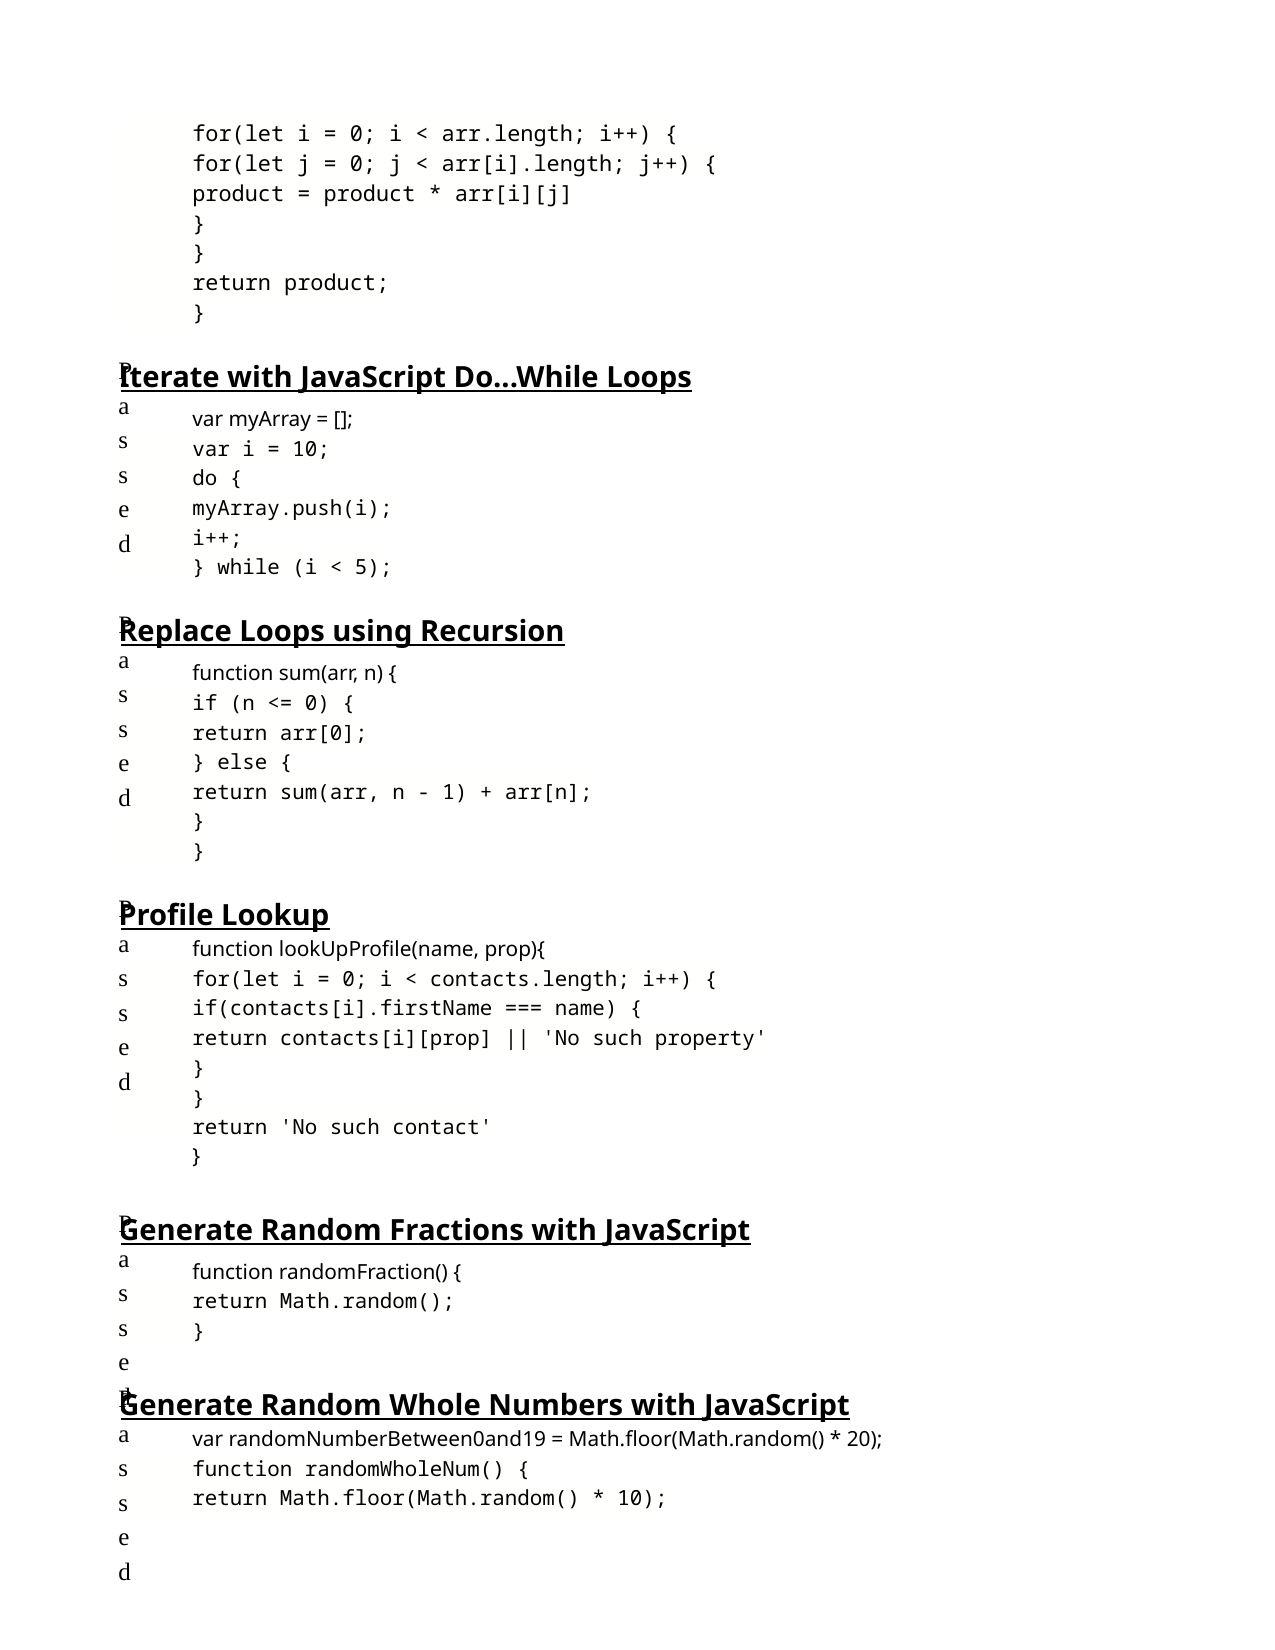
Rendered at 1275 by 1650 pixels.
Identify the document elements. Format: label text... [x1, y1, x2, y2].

text for(let j = 0; j < arr[i].length; j++) { [118, 148, 1157, 178]
text myArray.push(i); [121, 492, 1157, 522]
text function randomFraction() { [121, 1257, 1157, 1285]
text do { [121, 462, 1157, 492]
text } [121, 1315, 1157, 1345]
text } [118, 1141, 1157, 1169]
text Iterate with JavaScript Do...While Loops [121, 356, 1157, 396]
text } while (i < 5); [118, 551, 1157, 581]
text function sum(arr, n) { [121, 658, 1157, 687]
text return arr[0]; [121, 716, 1157, 746]
text } [118, 297, 1157, 327]
text function randomWholeNum() { [121, 1452, 1157, 1482]
text } [118, 805, 1157, 835]
text return product; [118, 267, 1157, 297]
text product = product * arr[i][j] [118, 178, 1157, 207]
text var myArray = []; [121, 404, 1157, 432]
text return Math.floor(Math.random() * 10); [121, 1482, 1157, 1512]
text Generate Random Whole Numbers with JavaScript [121, 1384, 1157, 1424]
text Profile Lookup [121, 894, 1157, 934]
text } [118, 207, 1157, 237]
text Replace Loops using Recursion [121, 611, 1157, 650]
text } else { [121, 746, 1157, 776]
text } [121, 1052, 1157, 1081]
text } [118, 835, 1157, 865]
text var randomNumberBetween0and19 = Math.floor(Math.random() * 20); [121, 1424, 1157, 1452]
text Generate Random Fractions with JavaScript [121, 1209, 1157, 1249]
text function lookUpProfile(name, prop){ [121, 934, 1157, 963]
text return Math.random(); [121, 1285, 1157, 1315]
text for(let i = 0; i < contacts.length; i++) { [121, 963, 1157, 992]
text return contacts[i][prop] || 'No such property' [121, 1022, 1157, 1052]
text } [118, 237, 1157, 267]
text for(let i = 0; i < arr.length; i++) { [118, 118, 1157, 148]
text if (n <= 0) { [121, 687, 1157, 716]
text if(contacts[i].firstName === name) { [121, 992, 1157, 1022]
text return sum(arr, n - 1) + arr[n]; [121, 776, 1157, 805]
text i++; [121, 522, 1157, 551]
text return 'No such contact' [118, 1111, 1157, 1141]
text var i = 10; [121, 432, 1157, 462]
text } [118, 1081, 1157, 1111]
